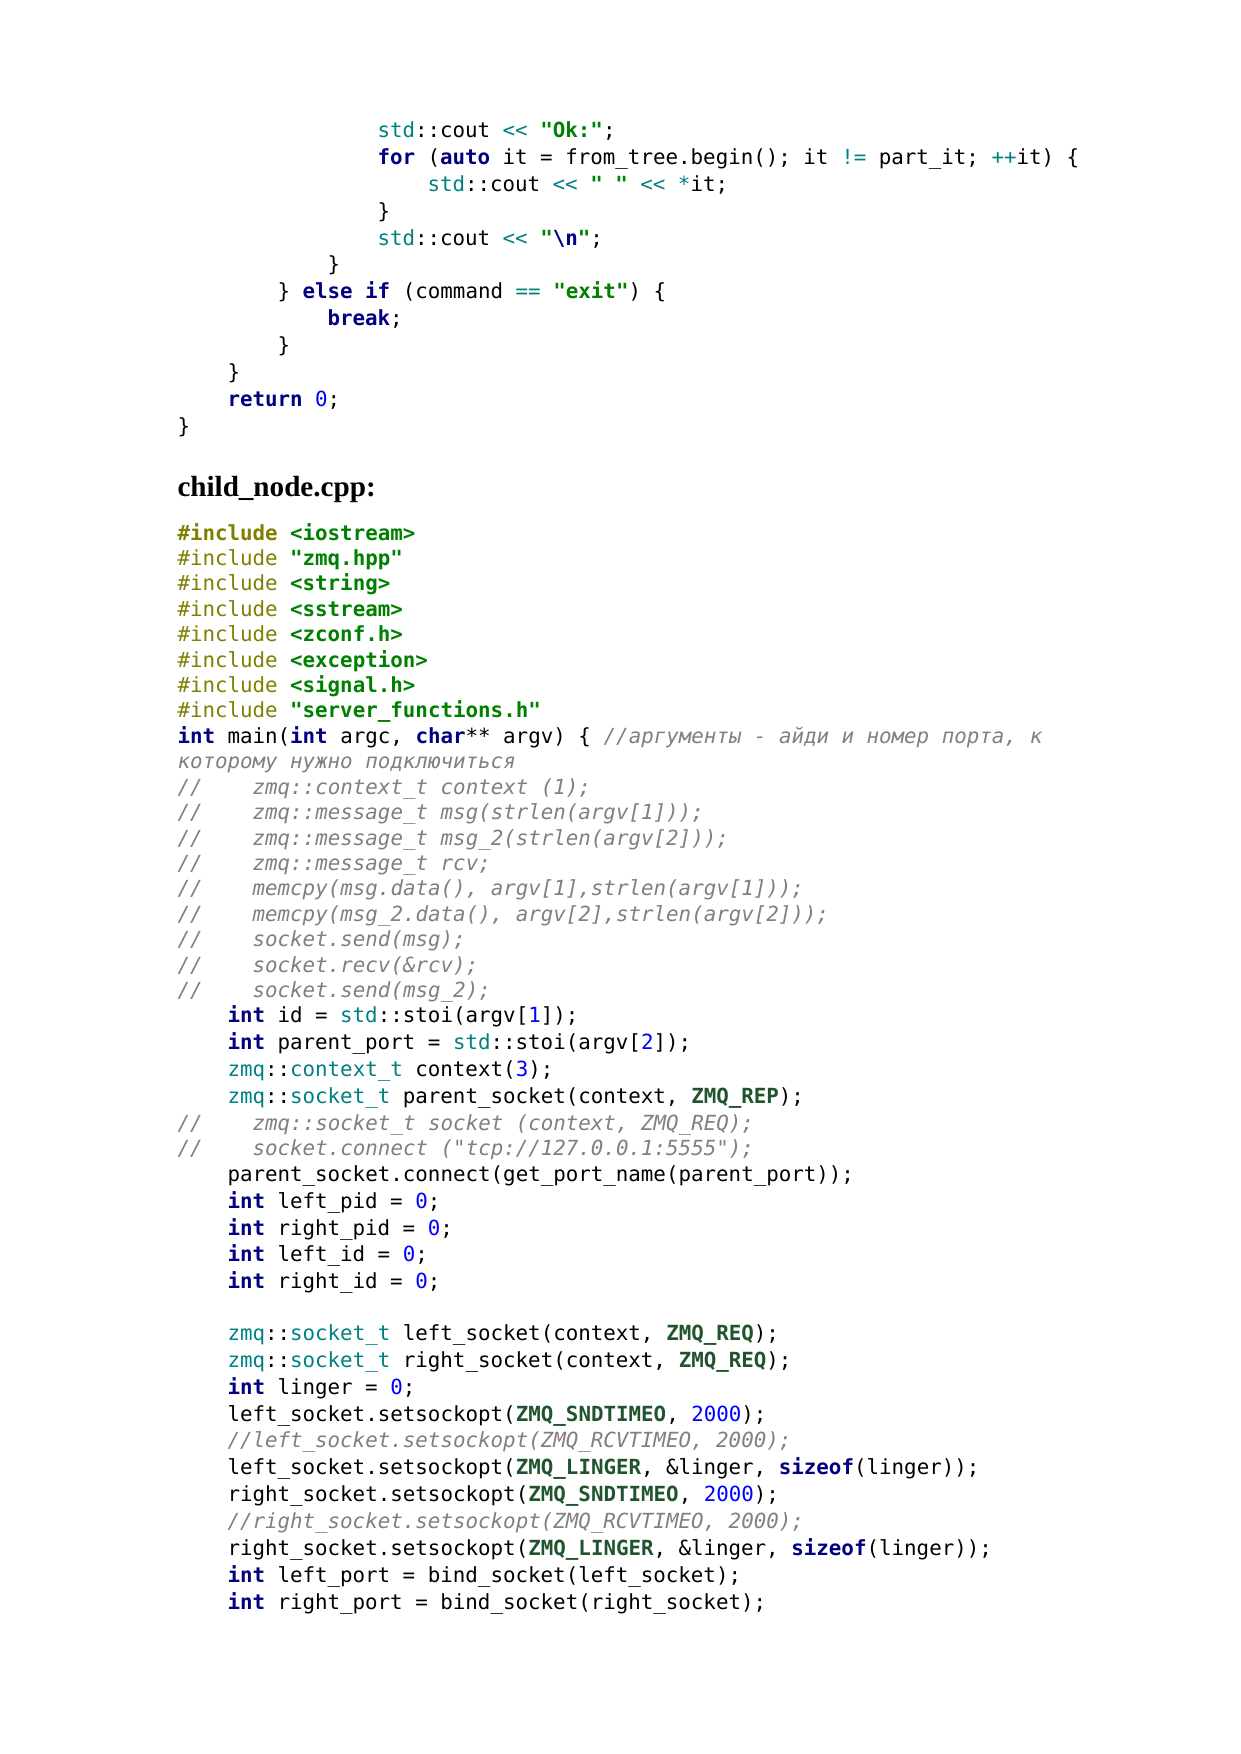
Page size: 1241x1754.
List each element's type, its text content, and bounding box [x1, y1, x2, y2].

text #include <exception> [177, 648, 1152, 672]
text int left_pid = 0; [177, 1189, 1152, 1214]
text for (auto it = from_tree.begin(); it != part_it; ++it) { [177, 145, 1152, 171]
text right_socket.setsockopt(ZMQ_LINGER, &linger, sizeof(linger)); [177, 1536, 1152, 1562]
text std::cout << " " << *it; [177, 172, 1152, 197]
text zmq::context_t context(3); [177, 1057, 1152, 1083]
text int linger = 0; [177, 1375, 1152, 1400]
text std::cout << "Ok:"; [177, 118, 1152, 144]
text // zmq::socket_t socket (context, ZMQ_REQ); [177, 1111, 1152, 1135]
text int left_id = 0; [177, 1242, 1152, 1268]
text // zmq::message_t msg_2(strlen(argv[2])); [177, 826, 1152, 850]
text // zmq::message_t msg(strlen(argv[1])); [177, 800, 1152, 824]
text // memcpy(msg.data(), argv[1],strlen(argv[1])); [177, 876, 1152, 901]
text // zmq::context_t context (1); [177, 775, 1152, 799]
text // socket.recv(&rcv); [177, 953, 1152, 977]
text // zmq::message_t rcv; [177, 851, 1152, 875]
text } else if (command == "exit") { [177, 279, 1152, 305]
text break; [177, 306, 1152, 332]
text zmq::socket_t parent_socket(context, ZMQ_REP); [177, 1084, 1152, 1110]
text int left_port = bind_socket(left_socket); [177, 1563, 1152, 1588]
text int right_port = bind_socket(right_socket); [177, 1590, 1152, 1615]
text #include <iostream> [177, 521, 1152, 545]
text } [177, 414, 1152, 438]
text //right_socket.setsockopt(ZMQ_RCVTIMEO, 2000); [177, 1509, 1152, 1535]
text parent_socket.connect(get_port_name(parent_port)); [177, 1162, 1152, 1187]
text left_socket.setsockopt(ZMQ_SNDTIMEO, 2000); [177, 1402, 1152, 1427]
text } [177, 333, 1152, 359]
text #include <signal.h> [177, 673, 1152, 697]
text left_socket.setsockopt(ZMQ_LINGER, &linger, sizeof(linger)); [177, 1455, 1152, 1481]
text zmq::socket_t right_socket(context, ZMQ_REQ); [177, 1348, 1152, 1373]
text #include <zconf.h> [177, 622, 1152, 646]
text int id = std::stoi(argv[1]); [177, 1003, 1152, 1029]
text #include <string> [177, 571, 1152, 596]
text int main(int argc, char** argv) { //аргументы - айди и номер порта, к которому нужно подключиться [177, 724, 1152, 773]
text } [177, 252, 1152, 278]
text child_node.cpp: [177, 469, 1152, 502]
text zmq::socket_t left_socket(context, ZMQ_REQ); [177, 1321, 1152, 1347]
text #include "zmq.hpp" [177, 546, 1152, 570]
text } [177, 199, 1152, 224]
text int parent_port = std::stoi(argv[2]); [177, 1030, 1152, 1056]
text #include <sstream> [177, 597, 1152, 621]
text right_socket.setsockopt(ZMQ_SNDTIMEO, 2000); [177, 1482, 1152, 1508]
text // memcpy(msg_2.data(), argv[2],strlen(argv[2])); [177, 902, 1152, 926]
text } [177, 360, 1152, 386]
text // socket.send(msg); [177, 927, 1152, 951]
text #include "server_functions.h" [177, 698, 1152, 723]
text int right_pid = 0; [177, 1216, 1152, 1241]
text // socket.connect ("tcp://127.0.0.1:5555"); [177, 1136, 1152, 1161]
text // socket.send(msg_2); [177, 978, 1152, 1002]
text int right_id = 0; [177, 1269, 1152, 1295]
text //left_socket.setsockopt(ZMQ_RCVTIMEO, 2000); [177, 1428, 1152, 1454]
text std::cout << "\n"; [177, 226, 1152, 251]
text return 0; [177, 387, 1152, 412]
